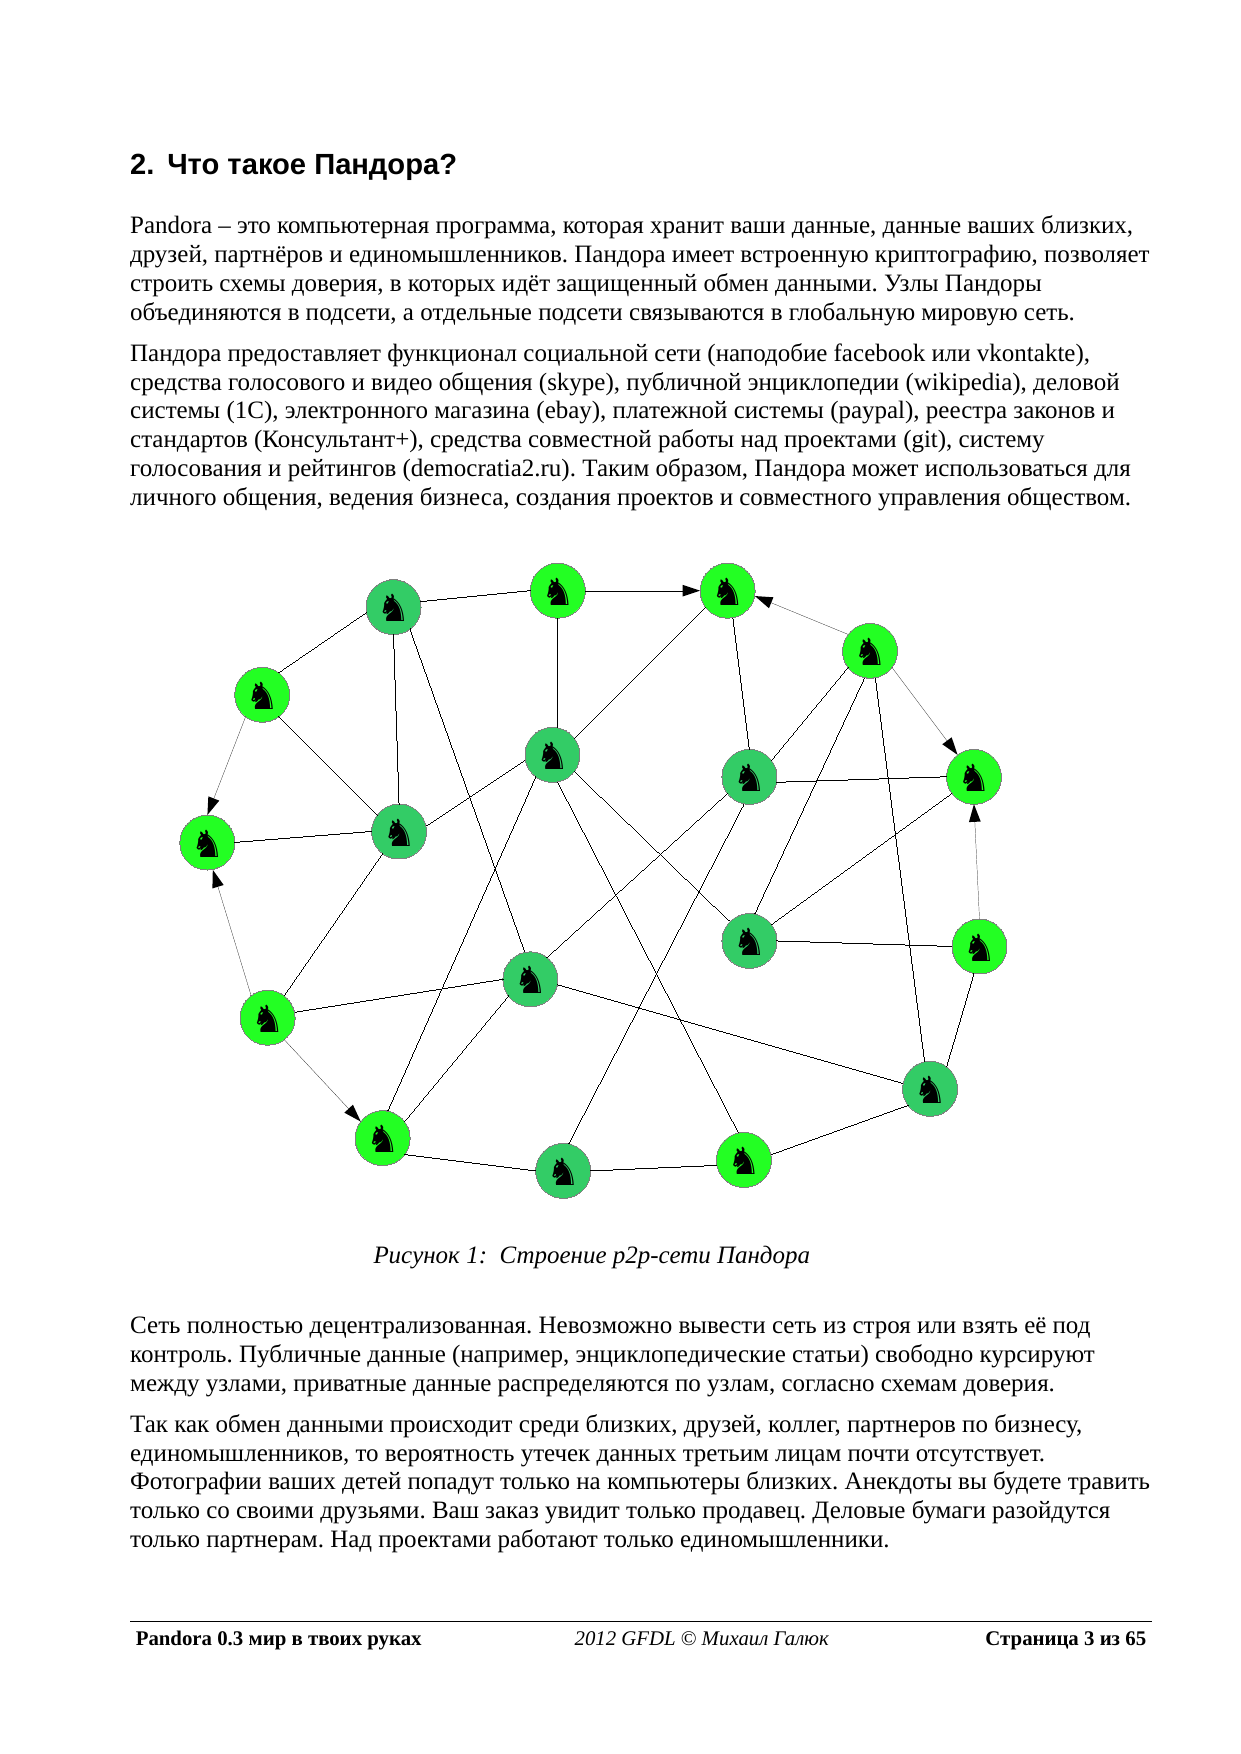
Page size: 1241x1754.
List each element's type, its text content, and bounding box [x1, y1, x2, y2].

subtitle Что такое Пандора? [130, 147, 1152, 180]
text Рисунок 1: Строение p2p-сети Пандора [153, 1240, 1032, 1268]
text Pandora – это компьютерная программа, которая хранит ваши данные, данные ваших близких, друзей, партнёров и единомышленников. Пандора имеет встроенную криптографию, позволяет строить схемы доверия, в которых идёт защищенный обмен данными. Узлы Пандоры объединяются в подсети, а отдельные подсети связываются в глобальную мировую сеть. [130, 210, 1152, 325]
text Сеть полностью децентрализованная. Невозможно вывести сеть из строя или взять её под контроль. Публичные данные (например, энциклопедические статьи) свободно курсируют между узлами, приватные данные распределяются по узлам, согласно схемам доверия. [130, 523, 1152, 1396]
text Пандора предоставляет функционал социальной сети (наподобие facebook или vkontakte), средства голосового и видео общения (skype), публичной энциклопедии (wikipedia), деловой системы (1C), электронного магазина (ebay), платежной системы (paypal), реестра законов и стандартов (Консультант+), средства совместной работы над проектами (git), систему голосования и рейтингов (democratia2.ru). Таким образом, Пандора может использоваться для личного общения, ведения бизнеса, создания проектов и совместного управления обществом. [130, 338, 1152, 510]
text Так как обмен данными происходит среди близких, друзей, коллег, партнеров по бизнесу, единомышленников, то вероятность утечек данных третьим лицам почти отсутствует. Фотографии ваших детей попадут только на компьютеры близких. Анекдоты вы будете травить только со своими друзьями. Ваш заказ увидит только продавец. Деловые бумаги разойдутся только партнерам. Над проектами работают только единомышленники. [130, 1409, 1152, 1553]
